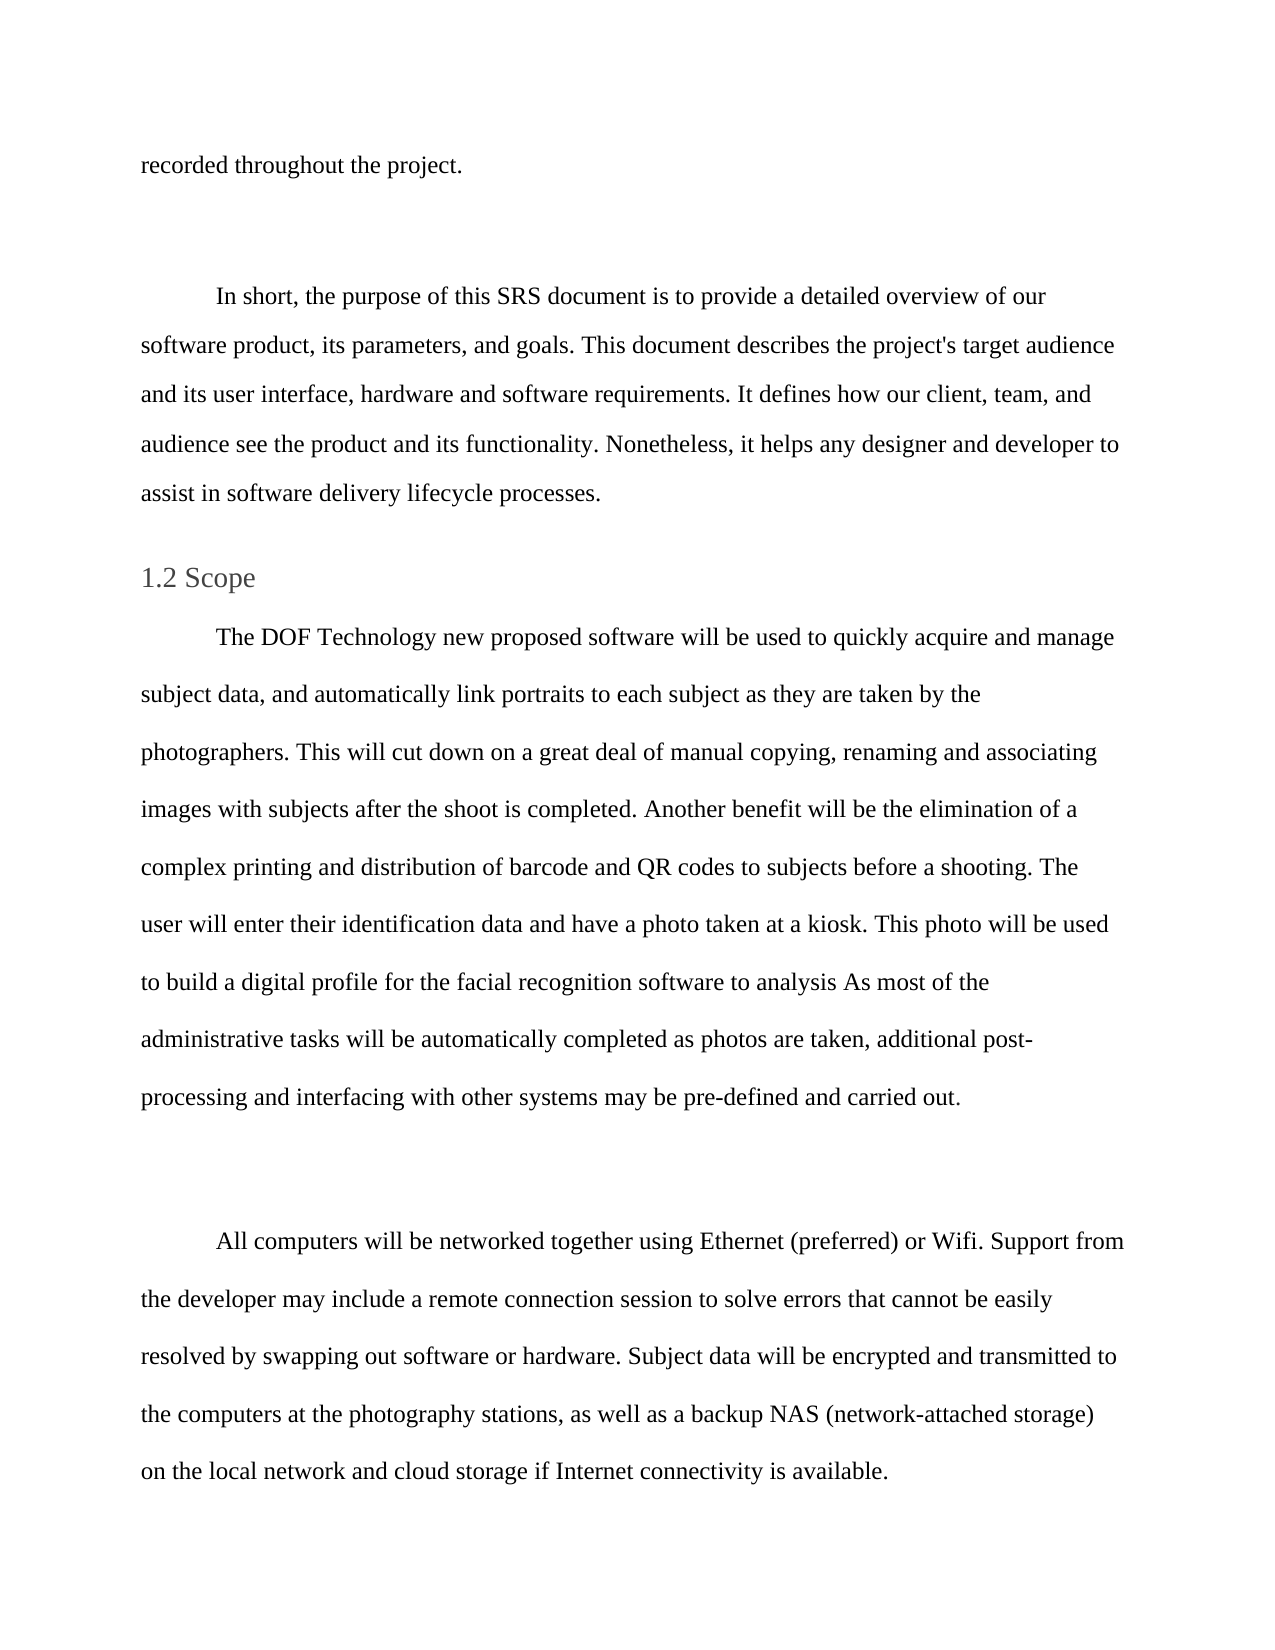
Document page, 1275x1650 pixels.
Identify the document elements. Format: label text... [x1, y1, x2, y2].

text The DOF Technology new proposed software will be used to quickly acquire and manage subject data, and automatically link portraits to each subject as they are taken by the photographers. This will cut down on a great deal of manual copying, renaming and associating images with subjects after the shoot is completed. Another benefit will be the elimination of a complex printing and distribution of barcode and QR codes to subjects before a shooting. The user will enter their identification data and have a photo taken at a kiosk. This photo will be used to build a digital profile for the facial recognition software to analysis As most of the administrative tasks will be automatically completed as photos are taken, additional post-processing and interfacing with other systems may be pre-defined and carried out. [141, 622, 1125, 1111]
subtitle 1.2 Scope [141, 537, 1125, 594]
text All computers will be networked together using Ethernet (preferred) or Wifi. Support from the developer may include a remote connection session to solve errors that cannot be easily resolved by swapping out software or hardware. Subject data will be encrypted and transmitted to the computers at the photography stations, as well as a backup NAS (network-attached storage) on the local network and cloud storage if Internet connectivity is available. [141, 1226, 1125, 1485]
text In short, the purpose of this SRS document is to provide a detailed overview of our software product, its parameters, and goals. This document describes the project's target audience and its user interface, hardware and software requirements. It defines how our client, team, and audience see the product and its functionality. Nonetheless, it helps any designer and developer to assist in software delivery lifecycle processes. [141, 281, 1125, 506]
text recorded throughout the project. [141, 150, 1125, 179]
